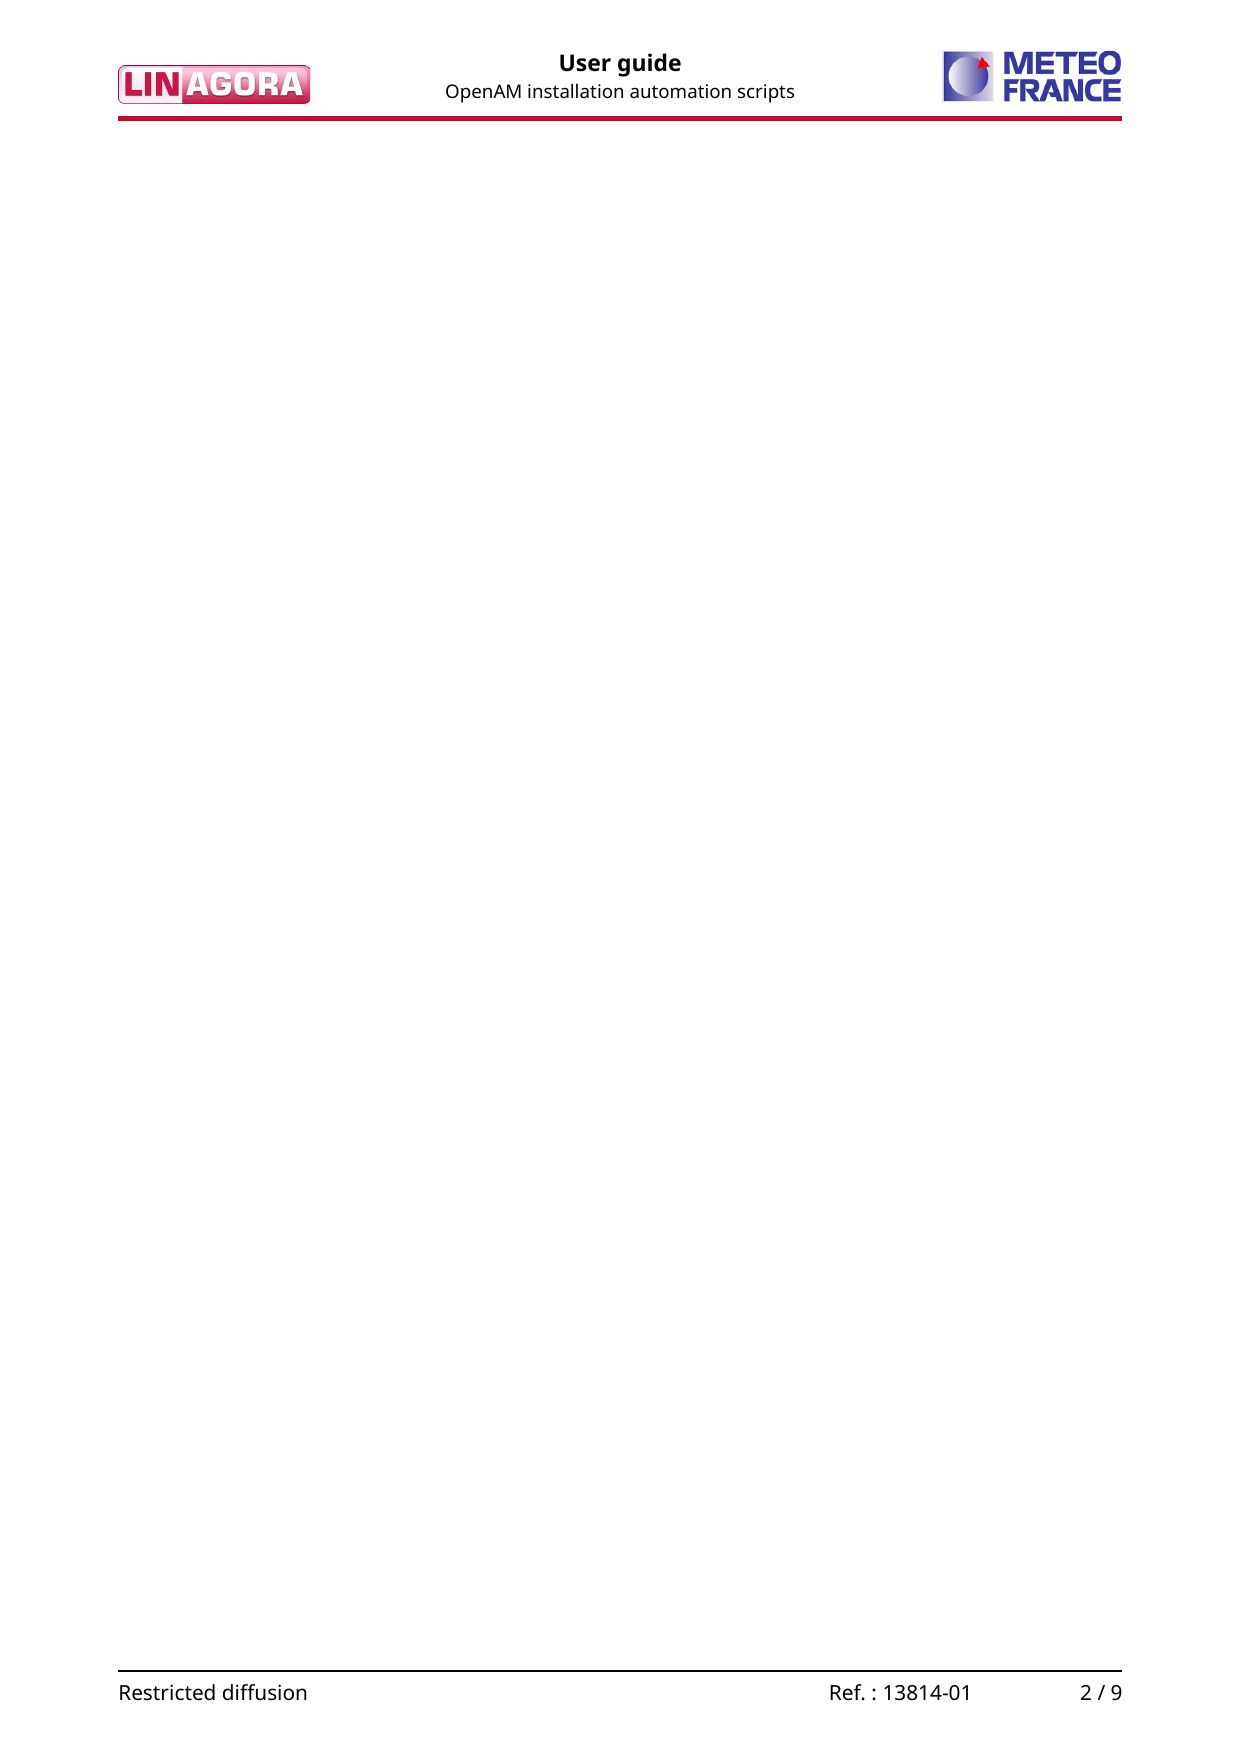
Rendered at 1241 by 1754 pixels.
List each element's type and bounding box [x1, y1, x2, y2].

picture [942, 51, 1123, 104]
picture [118, 65, 311, 104]
